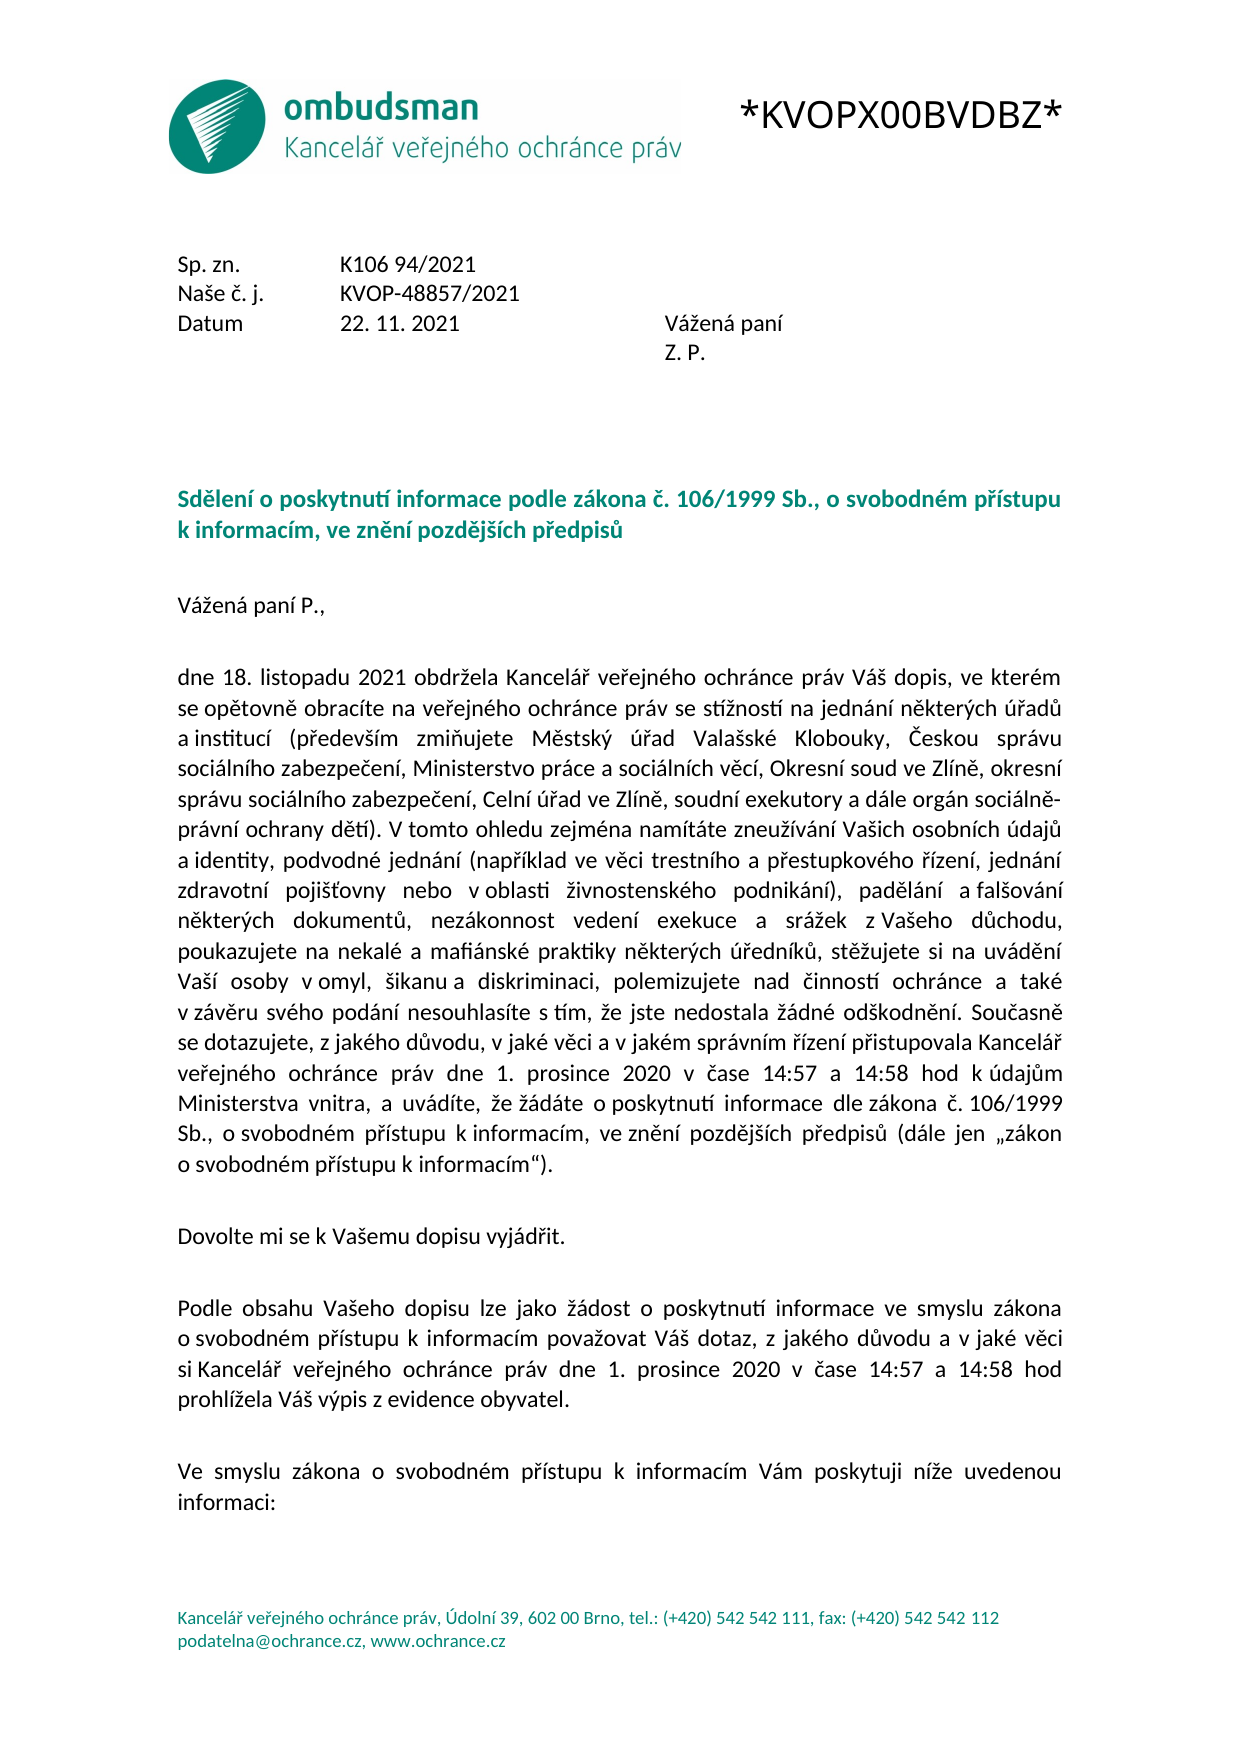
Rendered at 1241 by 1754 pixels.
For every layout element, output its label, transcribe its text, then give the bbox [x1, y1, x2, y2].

table_header K106 94/2021 KVOP-48857/2021 22. 11. 2021 [340, 191, 664, 483]
table_header Sp. zn. Naše č. j. Datum [177, 191, 340, 483]
text Sdělení o poskytnutí informace podle zákona č. 106/1999 Sb., o svobodném přístupu k informacím, ve znění pozdějších předpisů [177, 483, 1063, 544]
table_header Vážená paní Z. P. [665, 191, 1085, 483]
text dne 18. listopadu 2021 obdržela Kancelář veřejného ochránce práv Váš dopis, ve kterém se opětovně obracíte na veřejného ochránce práv se stížností na jednání některých úřadů a institucí (především zmiňujete Městský úřad Valašské Klobouky, Českou správu sociálního zabezpečení, Ministerstvo práce a sociálních věcí, Okresní soud ve Zlíně, okresní správu sociálního zabezpečení, Celní úřad ve Zlíně, soudní exekutory a dále orgán sociálně-právní ochrany dětí). V tomto ohledu zejména namítáte zneužívání Vašich osobních údajů a identity, podvodné jednání (například ve věci trestního a přestupkového řízení, jednání zdravotní pojišťovny nebo v oblasti živnostenského podnikání), padělání a falšování některých dokumentů, nezákonnost vedení exekuce a srážek z Vašeho důchodu, poukazujete na nekalé a mafiánské praktiky některých úředníků, stěžujete si na uvádění Vaší osoby v omyl, šikanu a diskriminaci, polemizujete nad činností ochránce a také v závěru svého podání nesouhlasíte s tím, že jste nedostala žádné odškodnění. Současně se dotazujete, z jakého důvodu, v jaké věci a v jakém správním řízení přistupovala Kancelář veřejného ochránce práv dne 1. prosince 2020 v čase 14:57 a 14:58 hod k údajům Ministerstva vnitra, a uvádíte, že žádáte o poskytnutí informace dle zákona č. 106/1999 Sb., o svobodném přístupu k informacím, ve znění pozdějších předpisů (dále jen „zákon o svobodném přístupu k informacím“). [177, 662, 1063, 1178]
text Ve smyslu zákona o svobodném přístupu k informacím Vám poskytuji níže uvedenou informaci: [177, 1456, 1063, 1516]
text Podle obsahu Vašeho dopisu lze jako žádost o poskytnutí informace ve smyslu zákona o svobodném přístupu k informacím považovat Váš dotaz, z jakého důvodu a v jaké věci si Kancelář veřejného ochránce práv dne 1. prosince 2020 v čase 14:57 a 14:58 hod prohlížela Váš výpis z evidence obyvatel. [177, 1293, 1063, 1414]
text Vážená paní P., [177, 590, 1063, 619]
text Dovolte mi se k Vašemu dopisu vyjádřit. [177, 1221, 1063, 1250]
